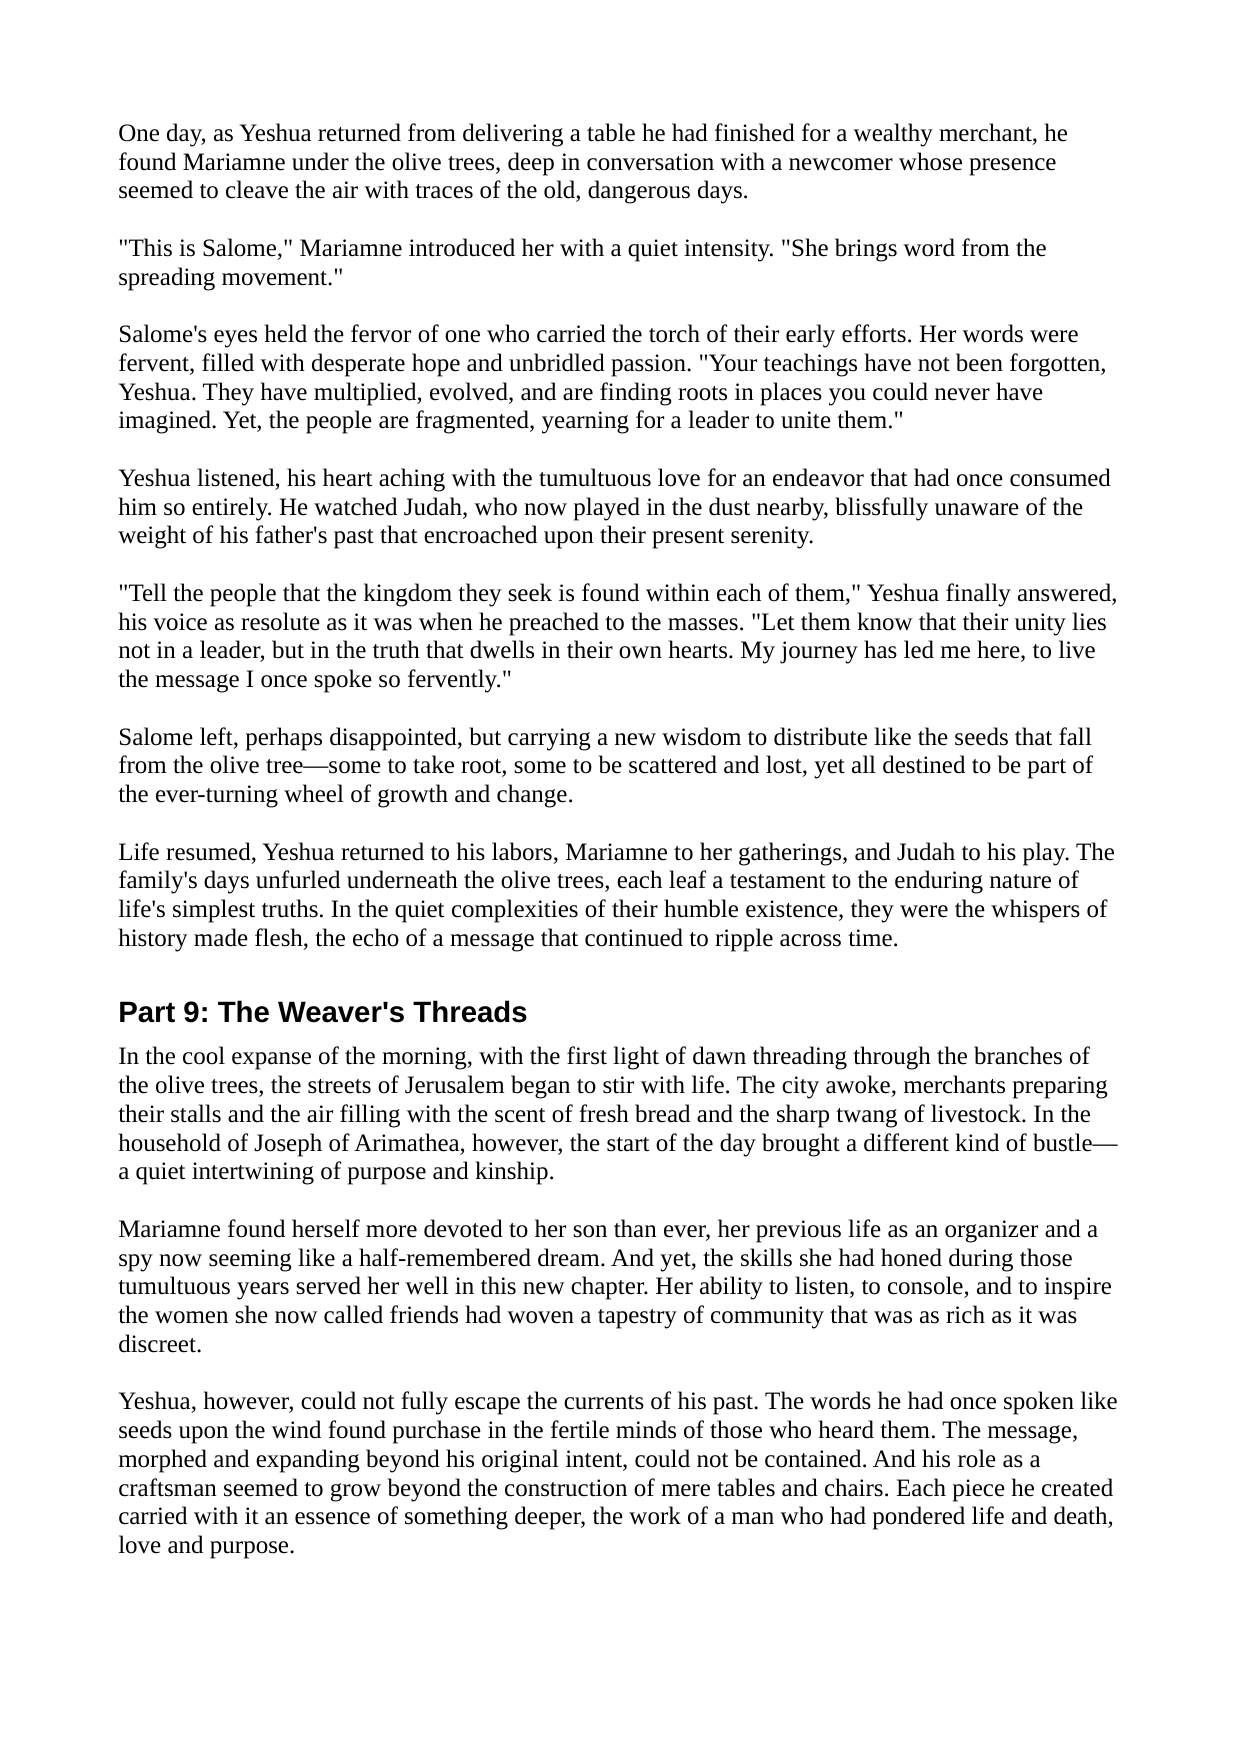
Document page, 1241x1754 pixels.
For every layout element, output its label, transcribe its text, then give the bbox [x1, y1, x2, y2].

text Yeshua, however, could not fully escape the currents of his past. The words he had once spoken like seeds upon the wind found purchase in the fertile minds of those who heard them. The message, morphed and expanding beyond his original intent, could not be contained. And his role as a craftsman seemed to grow beyond the construction of mere tables and chairs. Each piece he created carried with it an essence of something deeper, the work of a man who had pondered life and death, love and purpose. [118, 1386, 1122, 1559]
text One day, as Yeshua returned from delivering a table he had finished for a wealthy merchant, he found Mariamne under the olive trees, deep in conversation with a newcomer whose presence seemed to cleave the air with traces of the old, dangerous days. [118, 118, 1122, 204]
subtitle Part 9: The Weaver's Threads [118, 995, 1122, 1029]
text In the cool expanse of the morning, with the first light of dawn threading through the branches of the olive trees, the streets of Jerusalem began to stir with life. The city awoke, merchants preparing their stalls and the air filling with the scent of fresh bread and the sharp twang of livestock. In the household of Joseph of Arimathea, however, the start of the day brought a different kind of bustle—a quiet intertwining of purpose and kinship. [118, 1041, 1122, 1185]
text Life resumed, Yeshua returned to his labors, Mariamne to her gatherings, and Judah to his play. The family's days unfurled underneath the olive trees, each leaf a testament to the enduring nature of life's simplest truths. In the quiet complexities of their humble existence, they were the whispers of history made flesh, the echo of a message that continued to ripple across time. [118, 837, 1122, 952]
text Mariamne found herself more devoted to her son than ever, her previous life as an organizer and a spy now seeming like a half-remembered dream. And yet, the skills she had honed during those tumultuous years served her well in this new chapter. Her ability to listen, to console, and to inspire the women she now called friends had woven a tapestry of community that was as rich as it was discreet. [118, 1214, 1122, 1358]
text Yeshua listened, his heart aching with the tumultuous love for an endeavor that had once consumed him so entirely. He watched Judah, who now played in the dust nearby, blissfully unaware of the weight of his father's past that encroached upon their present serenity. [118, 463, 1122, 549]
text Salome left, perhaps disappointed, but carrying a new wisdom to distribute like the seeds that fall from the olive tree—some to take root, some to be scattered and lost, yet all destined to be part of the ever-turning wheel of growth and change. [118, 722, 1122, 808]
text "Tell the people that the kingdom they seek is found within each of them," Yeshua finally answered, his voice as resolute as it was when he preached to the masses. "Let them know that their unity lies not in a leader, but in the truth that dwells in their own hearts. My journey has led me here, to live the message I once spoke so fervently." [118, 578, 1122, 693]
text Salome's eyes held the fervor of one who carried the torch of their early efforts. Her words were fervent, filled with desperate hope and unbridled passion. "Your teachings have not been forgotten, Yeshua. They have multiplied, evolved, and are finding roots in places you could never have imagined. Yet, the people are fragmented, yearning for a leader to unite them." [118, 319, 1122, 434]
text "This is Salome," Mariamne introduced her with a quiet intensity. "She brings word from the spreading movement." [118, 233, 1122, 291]
